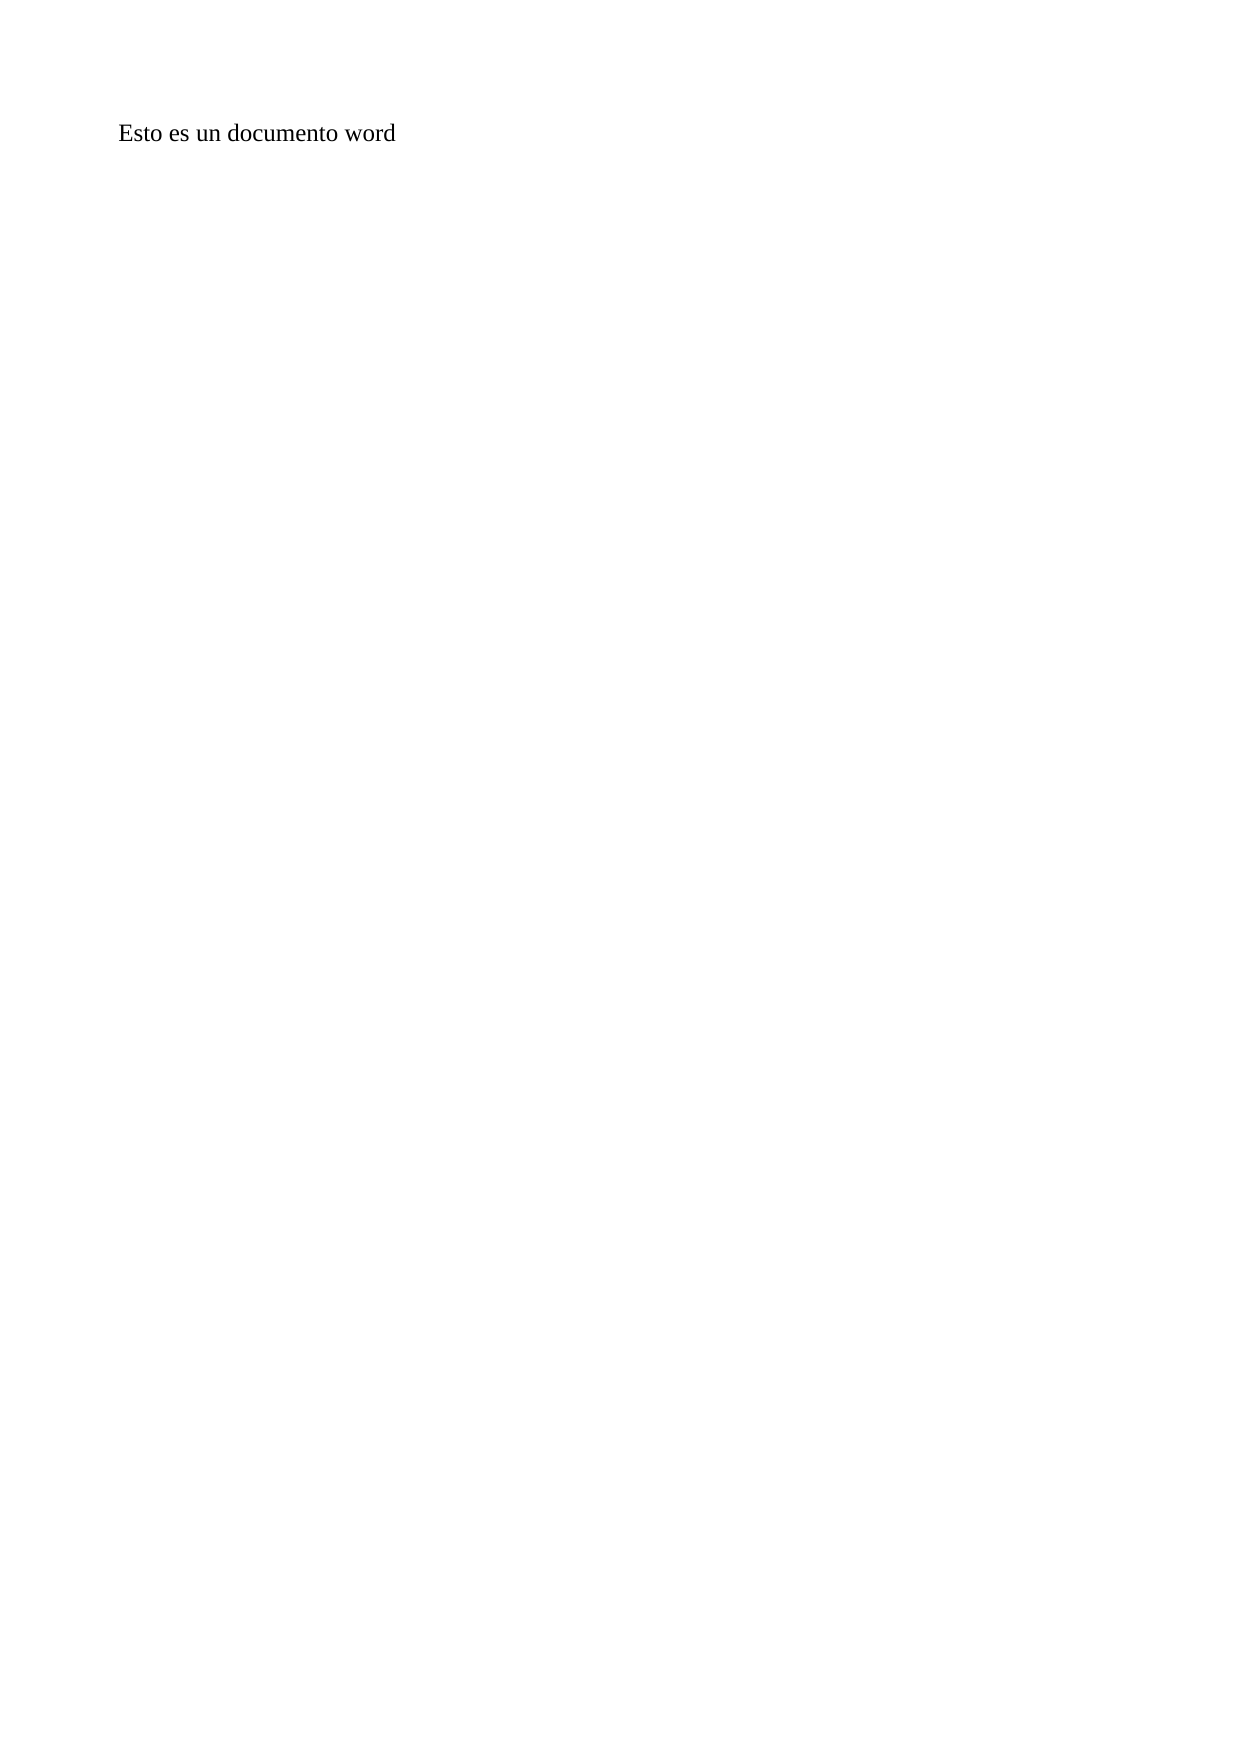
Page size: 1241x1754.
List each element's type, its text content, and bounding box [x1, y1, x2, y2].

text Esto es un documento word [118, 118, 1122, 147]
